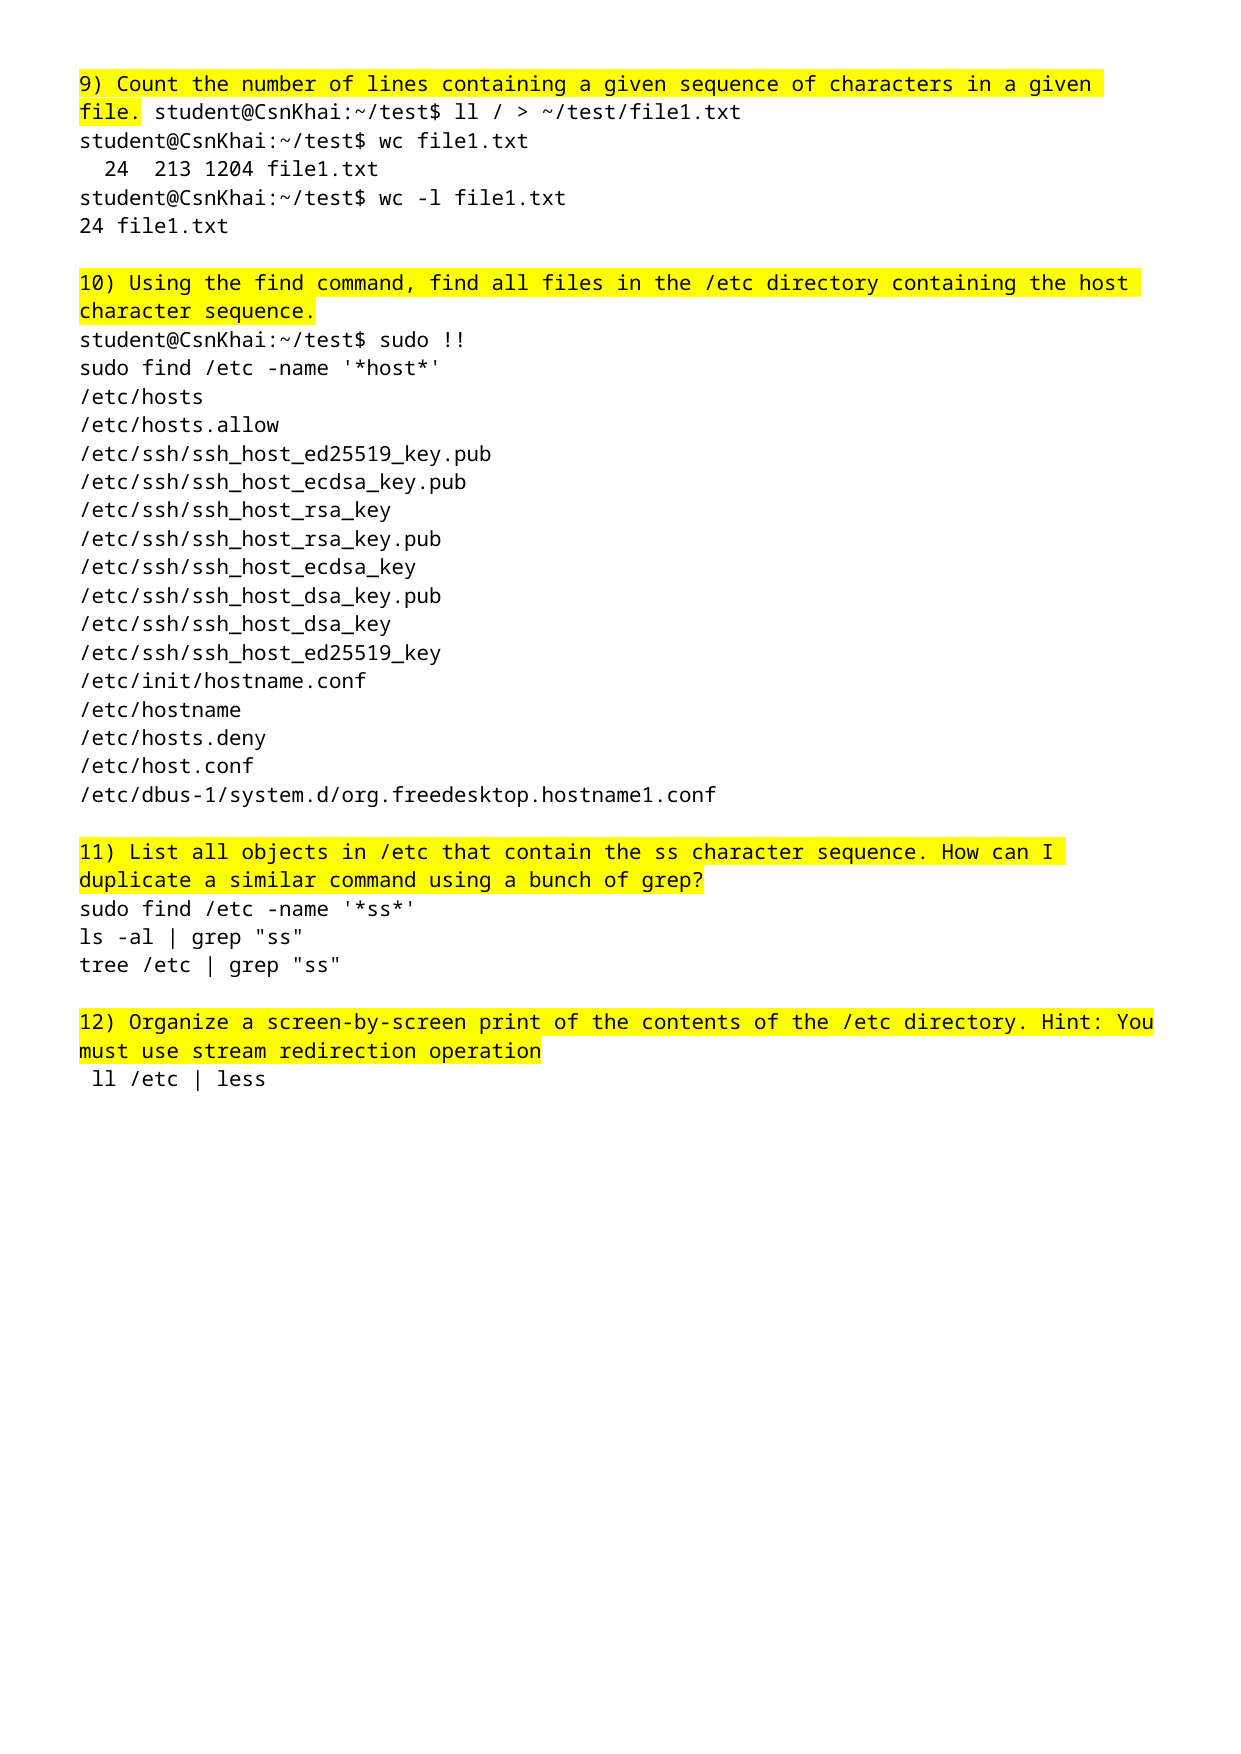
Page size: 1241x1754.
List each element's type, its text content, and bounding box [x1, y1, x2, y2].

text /etc/dbus-1/system.d/org.freedesktop.hostname1.conf [79, 780, 1156, 808]
text /etc/ssh/ssh_host_rsa_key.pub [79, 524, 1156, 552]
text student@CsnKhai:~/test$ wc -l file1.txt [79, 183, 1156, 211]
text student@CsnKhai:~/test$ wc file1.txt [79, 126, 1156, 154]
text /etc/hosts.deny [79, 723, 1156, 752]
text /etc/init/hostname.conf [79, 666, 1156, 695]
text 9) Count the number of lines containing a given sequence of characters in a given file. student@CsnKhai:~/test$ ll / > ~/test/file1.txt [79, 69, 1156, 126]
text /etc/ssh/ssh_host_ed25519_key.pub [79, 439, 1156, 467]
text /etc/hosts.allow [79, 410, 1156, 439]
text 24 file1.txt [79, 211, 1156, 240]
text /etc/ssh/ssh_host_rsa_key [79, 496, 1156, 524]
text /etc/hosts [79, 382, 1156, 410]
text /etc/ssh/ssh_host_ed25519_key [79, 638, 1156, 666]
text sudo find /etc -name '*ss*' [79, 894, 1156, 922]
text sudo find /etc -name '*host*' [79, 353, 1156, 382]
text 12) Organize a screen-by-screen print of the contents of the /etc directory. Hint: You must use stream redirection operation [79, 1007, 1156, 1064]
text /etc/host.conf [79, 752, 1156, 780]
text ls -al | grep "ss" [79, 922, 1156, 951]
text /etc/ssh/ssh_host_ecdsa_key.pub [79, 467, 1156, 496]
text student@CsnKhai:~/test$ sudo !! [79, 325, 1156, 353]
text ll /etc | less [79, 1064, 1156, 1093]
text 24 213 1204 file1.txt [79, 154, 1156, 183]
text /etc/ssh/ssh_host_dsa_key [79, 609, 1156, 638]
text /etc/ssh/ssh_host_dsa_key.pub [79, 581, 1156, 609]
text 10) Using the find command, find all files in the /etc directory containing the host character sequence. [79, 268, 1156, 325]
text 11) List all objects in /etc that contain the ss character sequence. How can I duplicate a similar command using a bunch of grep? [79, 837, 1156, 894]
text /etc/ssh/ssh_host_ecdsa_key [79, 552, 1156, 581]
text /etc/hostname [79, 695, 1156, 723]
text tree /etc | grep "ss" [79, 951, 1156, 979]
